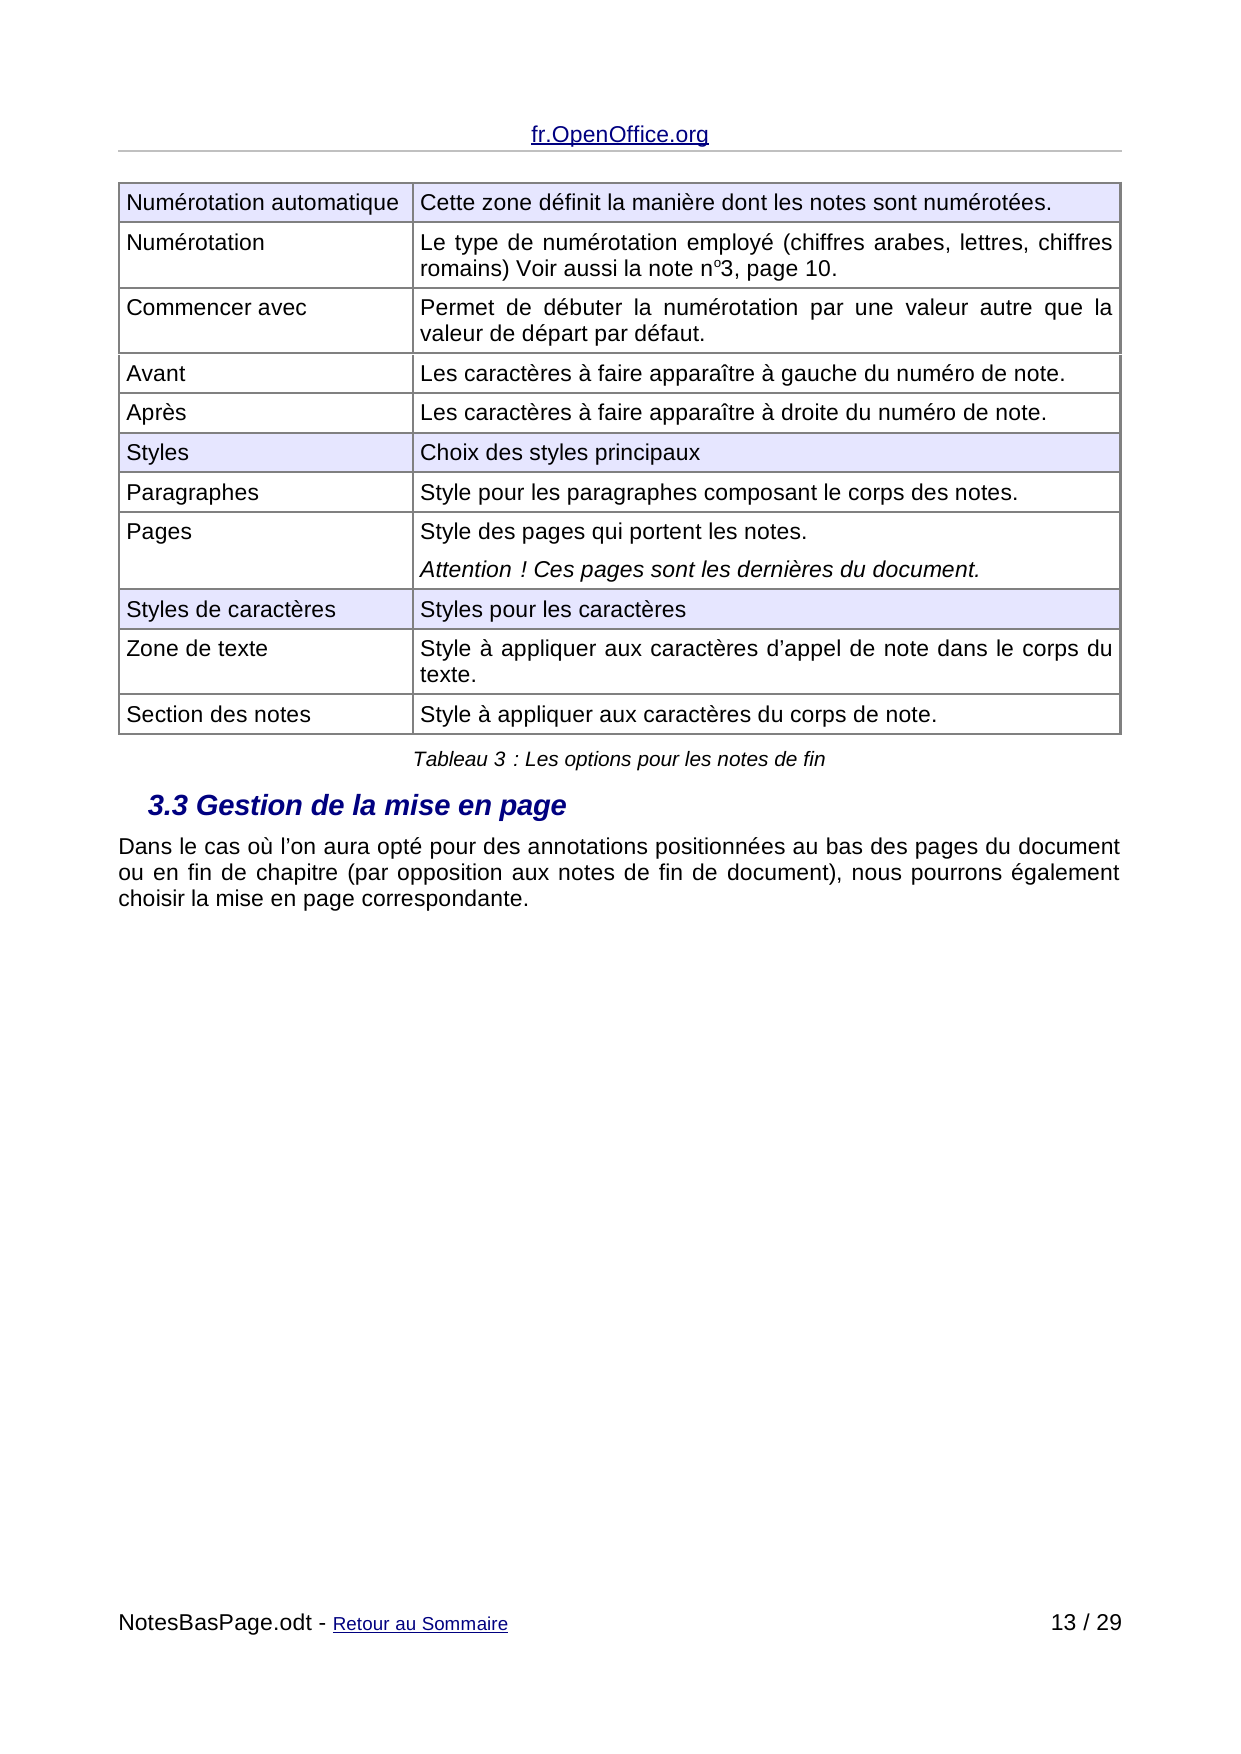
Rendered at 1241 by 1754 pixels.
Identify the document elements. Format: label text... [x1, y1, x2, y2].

table_header Cette zone définit la manière dont les notes sont numérotées. [414, 184, 1119, 221]
table_cell Les caractères à faire apparaître à droite du numéro de note. [414, 394, 1119, 432]
table_cell Style à appliquer aux caractères d’appel de note dans le corps du texte. [414, 630, 1119, 693]
table_cell Paragraphes [120, 473, 412, 511]
table_cell Après [120, 394, 412, 432]
table_cell Style à appliquer aux caractères du corps de note. [414, 695, 1119, 733]
table_cell Avant [120, 355, 412, 392]
table_cell Styles [120, 434, 412, 471]
table_cell Choix des styles principaux [414, 434, 1119, 471]
table_cell Styles de caractères [120, 590, 412, 628]
table_cell Style pour les paragraphes composant le corps des notes. [414, 473, 1119, 511]
table_cell Pages [120, 513, 412, 588]
table_cell Zone de texte [120, 630, 412, 693]
table_cell Permet de débuter la numérotation par une valeur autre que la valeur de départ par défaut. [414, 289, 1119, 352]
table_cell Numérotation [120, 223, 412, 287]
table_cell Section des notes [120, 695, 412, 733]
text Dans le cas où l’on aura opté pour des annotations positionnées au bas des pages du document ou en fin de chapitre (par opposition aux notes de fin de document), nous pourrons également choisir la mise en page correspondante. [118, 833, 1122, 911]
table_header Numérotation automatique [120, 184, 412, 221]
subtitle Gestion de la mise en page [148, 789, 1122, 821]
text Tableau 3 : Les options pour les notes de fin [118, 747, 1122, 771]
table_cell Style des pages qui portent les notes. Attention ! Ces pages sont les dernières du document. [414, 513, 1119, 588]
table_cell Le type de numérotation employé (chiffres arabes, lettres, chiffres romains) Voir aussi la note no3, page 10. [414, 223, 1119, 287]
table_cell Styles pour les caractères [414, 590, 1119, 628]
table_cell Commencer avec [120, 289, 412, 352]
table_cell Les caractères à faire apparaître à gauche du numéro de note. [414, 355, 1119, 392]
